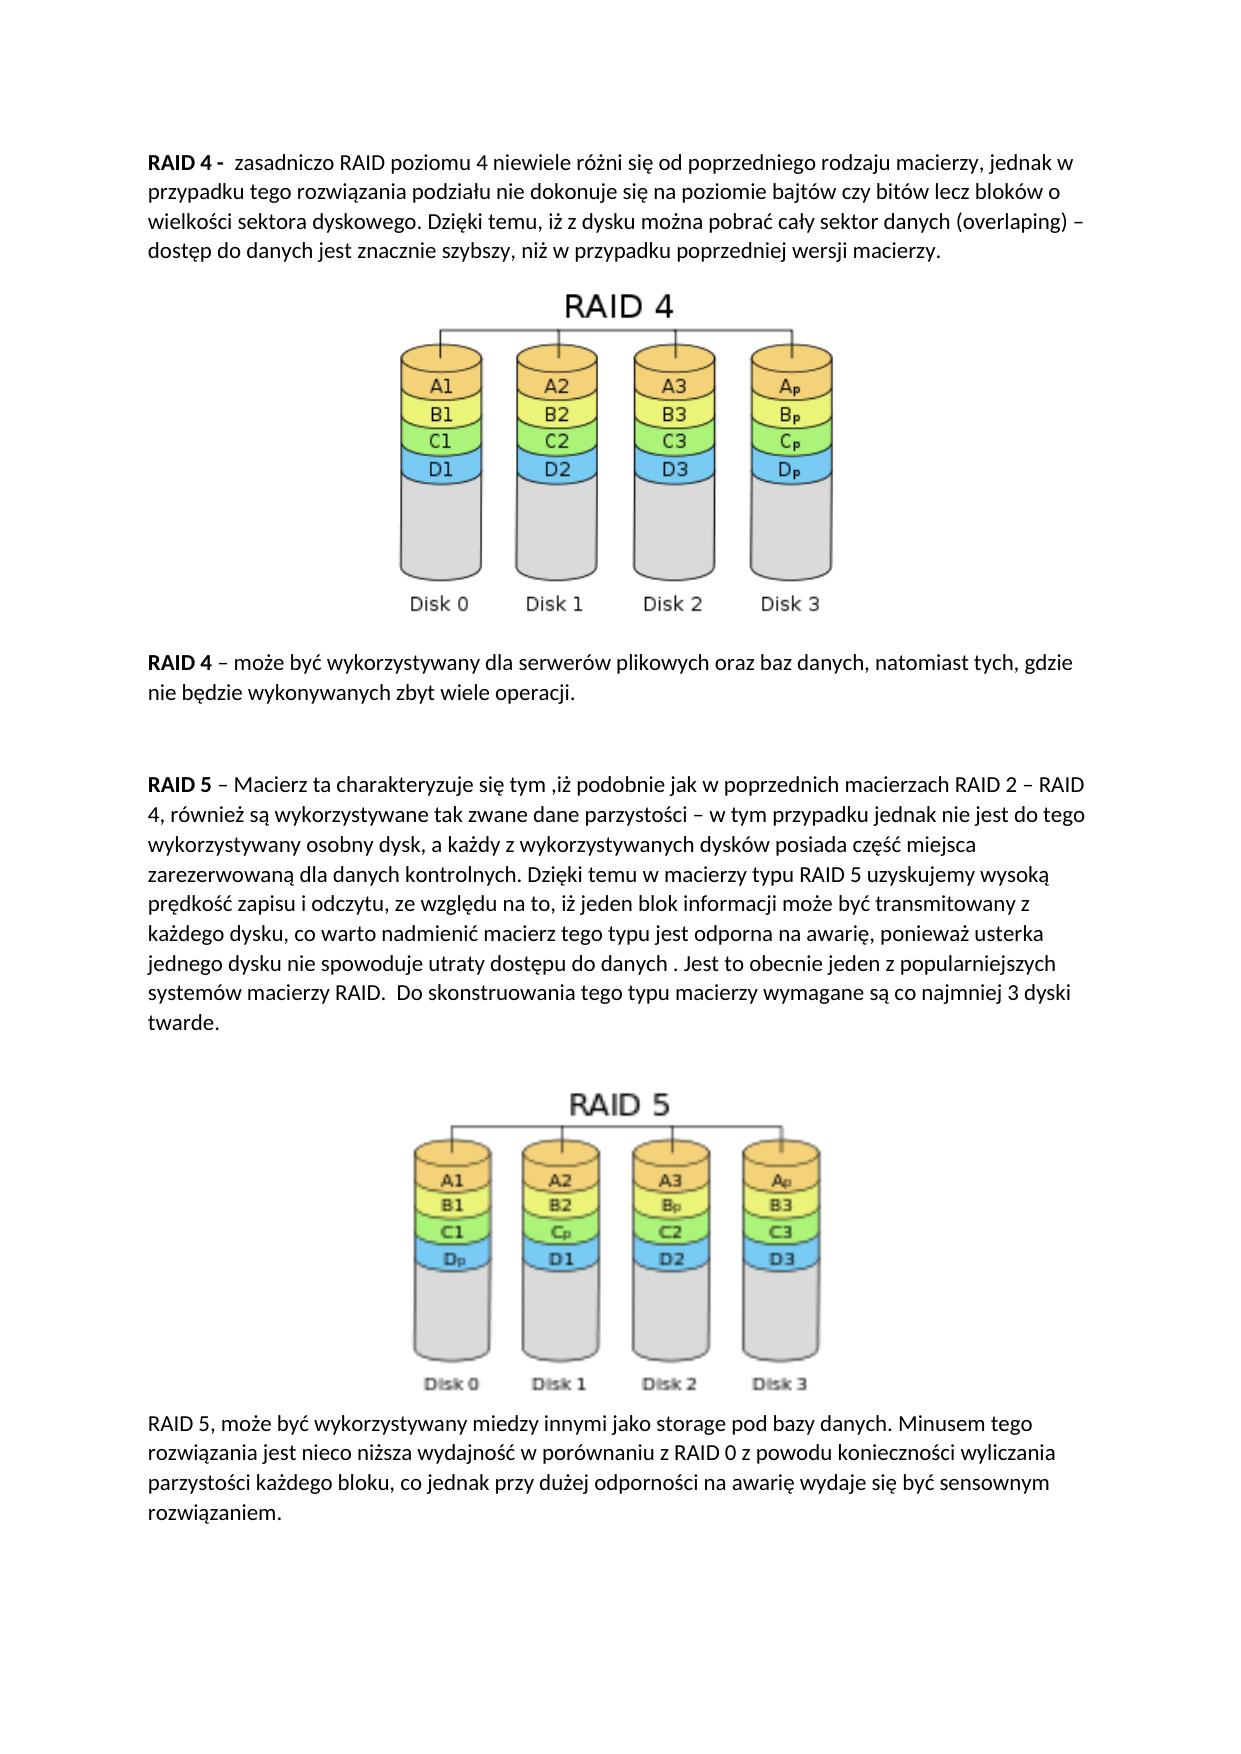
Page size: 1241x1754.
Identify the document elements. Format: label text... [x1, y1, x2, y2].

text RAID 5, może być wykorzystywany miedzy innymi jako storage pod bazy danych. Minusem tego rozwiązania jest nieco niższa wydajność w porównaniu z RAID 0 z powodu konieczności wyliczania parzystości każdego bloku, co jednak przy dużej odporności na awarię wydaje się być sensownym rozwiązaniem. [148, 1409, 1093, 1526]
text RAID 4 – może być wykorzystywany dla serwerów plikowych oraz baz danych, natomiast tych, gdzie nie będzie wykonywanych zbyt wiele operacji. [148, 648, 1093, 706]
text RAID 4 - zasadniczo RAID poziomu 4 niewiele różni się od poprzedniego rodzaju macierzy, jednak w przypadku tego rozwiązania podziału nie dokonuje się na poziomie bajtów czy bitów lecz bloków o wielkości sektora dyskowego. Dzięki temu, iż z dysku można pobrać cały sektor danych (overlaping) – dostęp do danych jest znacznie szybszy, niż w przypadku poprzedniej wersji macierzy. [148, 148, 1093, 265]
text RAID 5 – Macierz ta charakteryzuje się tym ,iż podobnie jak w poprzednich macierzach RAID 2 – RAID 4, również są wykorzystywane tak zwane dane parzystości – w tym przypadku jednak nie jest do tego wykorzystywany osobny dysk, a każdy z wykorzystywanych dysków posiada część miejsca zarezerwowaną dla danych kontrolnych. Dzięki temu w macierzy typu RAID 5 uzyskujemy wysoką prędkość zapisu i odczytu, ze względu na to, iż jeden blok informacji może być transmitowany z każdego dysku, co warto nadmienić macierz tego typu jest odporna na awarię, ponieważ usterka jednego dysku nie spowoduje utraty dostępu do danych . Jest to obecnie jeden z popularniejszych systemów macierzy RAID. Do skonstruowania tego typu macierzy wymagane są co najmniej 3 dyski twarde. [148, 771, 1093, 1036]
